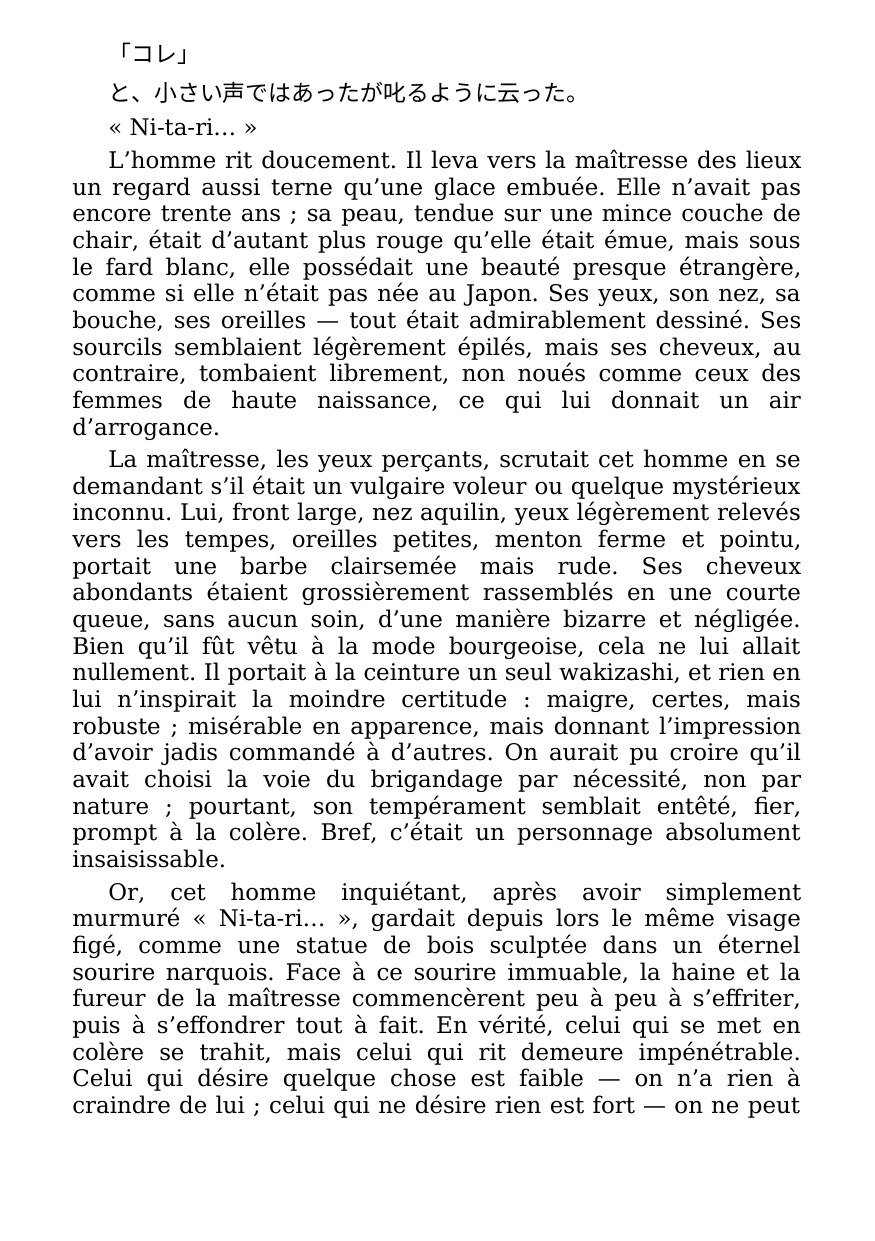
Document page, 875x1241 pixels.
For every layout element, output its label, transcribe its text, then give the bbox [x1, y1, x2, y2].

text « Ni-ta-ri… » [72, 114, 802, 141]
text L’homme rit doucement. Il leva vers la maîtresse des lieux un regard aussi terne qu’une glace embuée. Elle n’avait pas encore trente ans ; sa peau, tendue sur une mince couche de chair, était d’autant plus rouge qu’elle était émue, mais sous le fard blanc, elle possédait une beauté presque étrangère, comme si elle n’était pas née au Japon. Ses yeux, son nez, sa bouche, ses oreilles — tout était admirablement dessiné. Ses sourcils semblaient légèrement épilés, mais ses cheveux, au contraire, tombaient librement, non noués comme ceux des femmes de haute naissance, ce qui lui donnait un air d’arrogance. [72, 147, 802, 440]
text Or, cet homme inquiétant, après avoir simplement murmuré « Ni-ta-ri… », gardait depuis lors le même visage figé, comme une statue de bois sculptée dans un éternel sourire narquois. Face à ce sourire immuable, la haine et la fureur de la maîtresse commencèrent peu à peu à s’effriter, puis à s’effondrer tout à fait. En vérité, celui qui se met en colère se trahit, mais celui qui rit demeure impénétrable. Celui qui désire quelque chose est faible — on n’a rien à craindre de lui ; celui qui ne désire rien est fort — on ne peut [72, 879, 802, 1119]
text La maîtresse, les yeux perçants, scrutait cet homme en se demandant s’il était un vulgaire voleur ou quelque mystérieux inconnu. Lui, front large, nez aquilin, yeux légèrement relevés vers les tempes, oreilles petites, menton ferme et pointu, portait une barbe clairsemée mais rude. Ses cheveux abondants étaient grossièrement rassemblés en une courte queue, sans aucun soin, d’une manière bizarre et négligée. Bien qu’il fût vêtu à la mode bourgeoise, cela ne lui allait nullement. Il portait à la ceinture un seul wakizashi, et rien en lui n’inspirait la moindre certitude : maigre, certes, mais robuste ; misérable en apparence, mais donnant l’impression d’avoir jadis commandé à d’autres. On aurait pu croire qu’il avait choisi la voie du brigandage par nécessité, non par nature ; pourtant, son tempérament semblait entêté, fier, prompt à la colère. Bref, c’était un personnage absolument insaisissable. [72, 446, 802, 873]
text と、小さい声ではあったが叱るように云った。 [72, 75, 802, 108]
text 「コレ」 [72, 36, 802, 69]
